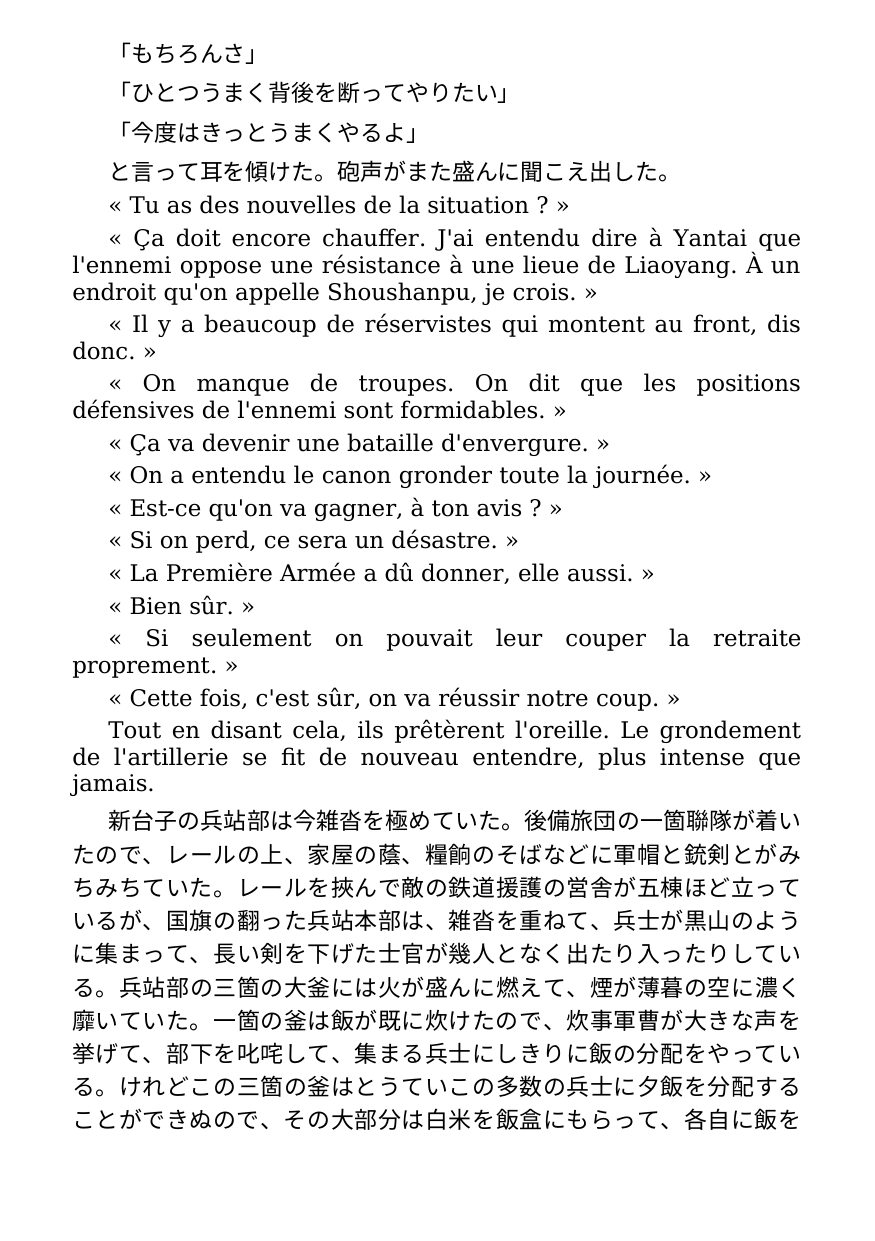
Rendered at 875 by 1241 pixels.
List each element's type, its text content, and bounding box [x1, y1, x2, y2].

text « Ça doit encore chauffer. J'ai entendu dire à Yantai que l'ennemi oppose une résistance à une lieue de Liaoyang. À un endroit qu'on appelle Shoushanpu, je crois. » [72, 225, 802, 305]
text « Il y a beaucoup de réservistes qui montent au front, dis donc. » [72, 311, 802, 364]
text « La Première Armée a dû donner, elle aussi. » [72, 560, 802, 587]
text « Tu as des nouvelles de la situation ? » [72, 193, 802, 219]
text と言って耳を傾けた。砲声がまた盛んに聞こえ出した。 [72, 153, 802, 187]
text « Cette fois, c'est sûr, on va réussir notre coup. » [72, 685, 802, 711]
text 新台子の兵站部は今雑沓を極めていた。後備旅団の一箇聯隊が着いたので、レールの上、家屋の蔭、糧餉のそばなどに軍帽と銃剣とがみちみちていた。レールを挾んで敵の鉄道援護の営舎が五棟ほど立っているが、国旗の翻った兵站本部は、雑沓を重ねて、兵士が黒山のように集まって、長い剣を下げた士官が幾人となく出たり入ったりしている。兵站部の三箇の大釜には火が盛んに燃えて、煙が薄暮の空に濃く靡いていた。一箇の釜は飯が既に炊けたので、炊事軍曹が大きな声を挙げて、部下を叱咤して、集まる兵士にしきりに飯の分配をやっている。けれどこの三箇の釜はとうていこの多数の兵士に夕飯を分配することができぬので、その大部分は白米を飯盒にもらって、各自に飯を [72, 803, 802, 1136]
text « Ça va devenir une bataille d'envergure. » [72, 430, 802, 456]
text « On manque de troupes. On dit que les positions défensives de l'ennemi sont formidables. » [72, 371, 802, 424]
text 「ひとつうまく背後を断ってやりたい」 [72, 75, 802, 108]
text « Si on perd, ce sera un désastre. » [72, 528, 802, 554]
text « On a entendu le canon gronder toute la journée. » [72, 462, 802, 489]
text « Est-ce qu'on va gagner, à ton avis ? » [72, 495, 802, 522]
text « Si seulement on pouvait leur couper la retraite proprement. » [72, 625, 802, 679]
text 「もちろんさ」 [72, 36, 802, 69]
text Tout en disant cela, ils prêtèrent l'oreille. Le grondement de l'artillerie se fit de nouveau entendre, plus intense que jamais. [72, 717, 802, 797]
text « Bien sûr. » [72, 593, 802, 619]
text 「今度はきっとうまくやるよ」 [72, 114, 802, 148]
